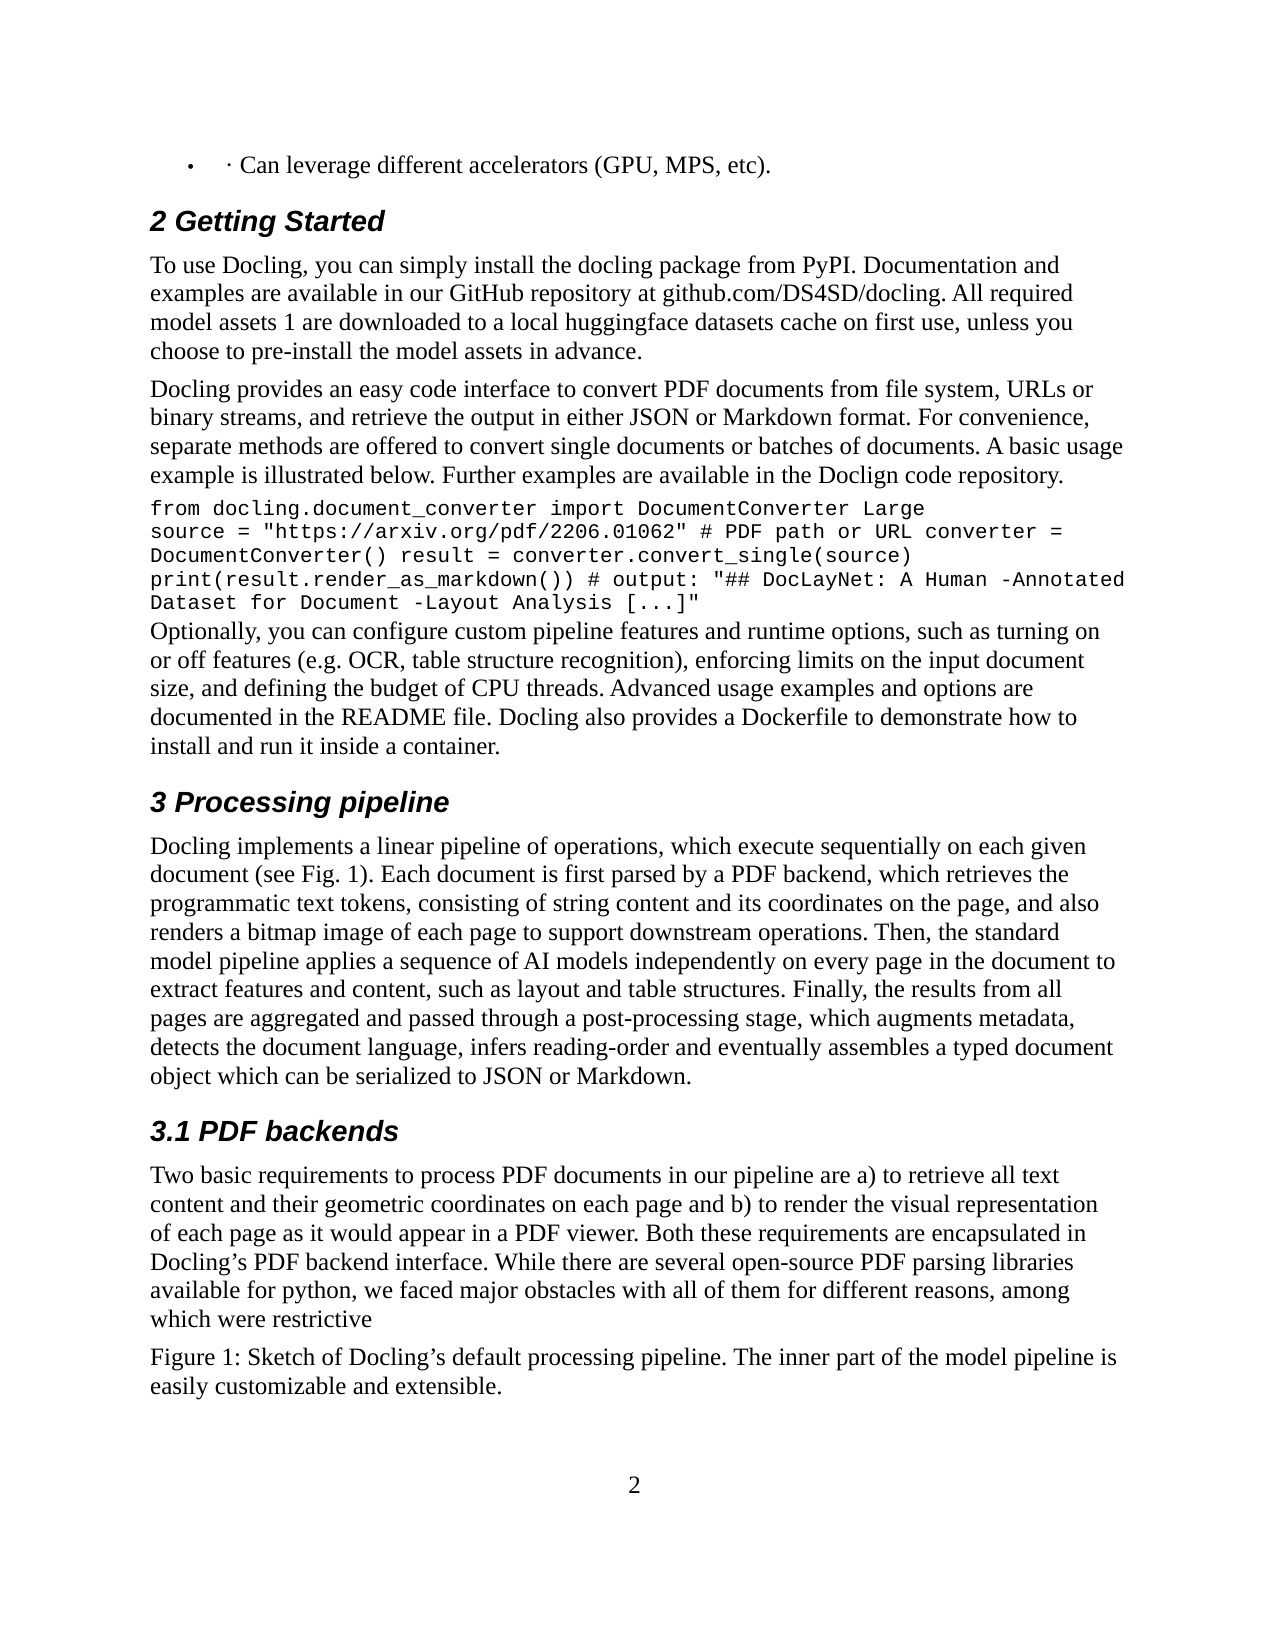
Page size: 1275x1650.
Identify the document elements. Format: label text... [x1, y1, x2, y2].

subtitle 3.1 PDF backends [150, 1114, 1125, 1148]
text from docling.document_converter import DocumentConverter Large [150, 498, 1125, 521]
list · Can leverage different accelerators (GPU, MPS, etc). [187, 150, 1125, 179]
text source = "https://arxiv.org/pdf/2206.01062" # PDF path or URL converter = DocumentConverter() result = converter.convert_single(source) print(result.render_as_markdown()) # output: "## DocLayNet: A Human -Annotated Dataset for Document -Layout Analysis [...]" [150, 521, 1125, 616]
text To use Docling, you can simply install the docling package from PyPI. Documentation and examples are available in our GitHub repository at github.com/DS4SD/docling. All required model assets 1 are downloaded to a local huggingface datasets cache on first use, unless you choose to pre-install the model assets in advance. [150, 250, 1125, 365]
subtitle 3 Processing pipeline [150, 785, 1125, 818]
text Figure 1: Sketch of Docling’s default processing pipeline. The inner part of the model pipeline is easily customizable and extensible. [150, 1342, 1125, 1399]
text Docling provides an easy code interface to convert PDF documents from file system, URLs or binary streams, and retrieve the output in either JSON or Markdown format. For convenience, separate methods are offered to convert single documents or batches of documents. A basic usage example is illustrated below. Further examples are available in the Doclign code repository. [150, 374, 1125, 489]
text Docling implements a linear pipeline of operations, which execute sequentially on each given document (see Fig. 1). Each document is first parsed by a PDF backend, which retrieves the programmatic text tokens, consisting of string content and its coordinates on the page, and also renders a bitmap image of each page to support downstream operations. Then, the standard model pipeline applies a sequence of AI models independently on every page in the document to extract features and content, such as layout and table structures. Finally, the results from all pages are aggregated and passed through a post-processing stage, which augments metadata, detects the document language, infers reading-order and eventually assembles a typed document object which can be serialized to JSON or Markdown. [150, 831, 1125, 1089]
text Optionally, you can configure custom pipeline features and runtime options, such as turning on or off features (e.g. OCR, table structure recognition), enforcing limits on the input document size, and defining the budget of CPU threads. Advanced usage examples and options are documented in the README file. Docling also provides a Dockerfile to demonstrate how to install and run it inside a container. [150, 616, 1125, 760]
text Two basic requirements to process PDF documents in our pipeline are a) to retrieve all text content and their geometric coordinates on each page and b) to render the visual representation of each page as it would appear in a PDF viewer. Both these requirements are encapsulated in Docling’s PDF backend interface. While there are several open-source PDF parsing libraries available for python, we faced major obstacles with all of them for different reasons, among which were restrictive [150, 1161, 1125, 1333]
subtitle 2 Getting Started [150, 204, 1125, 237]
